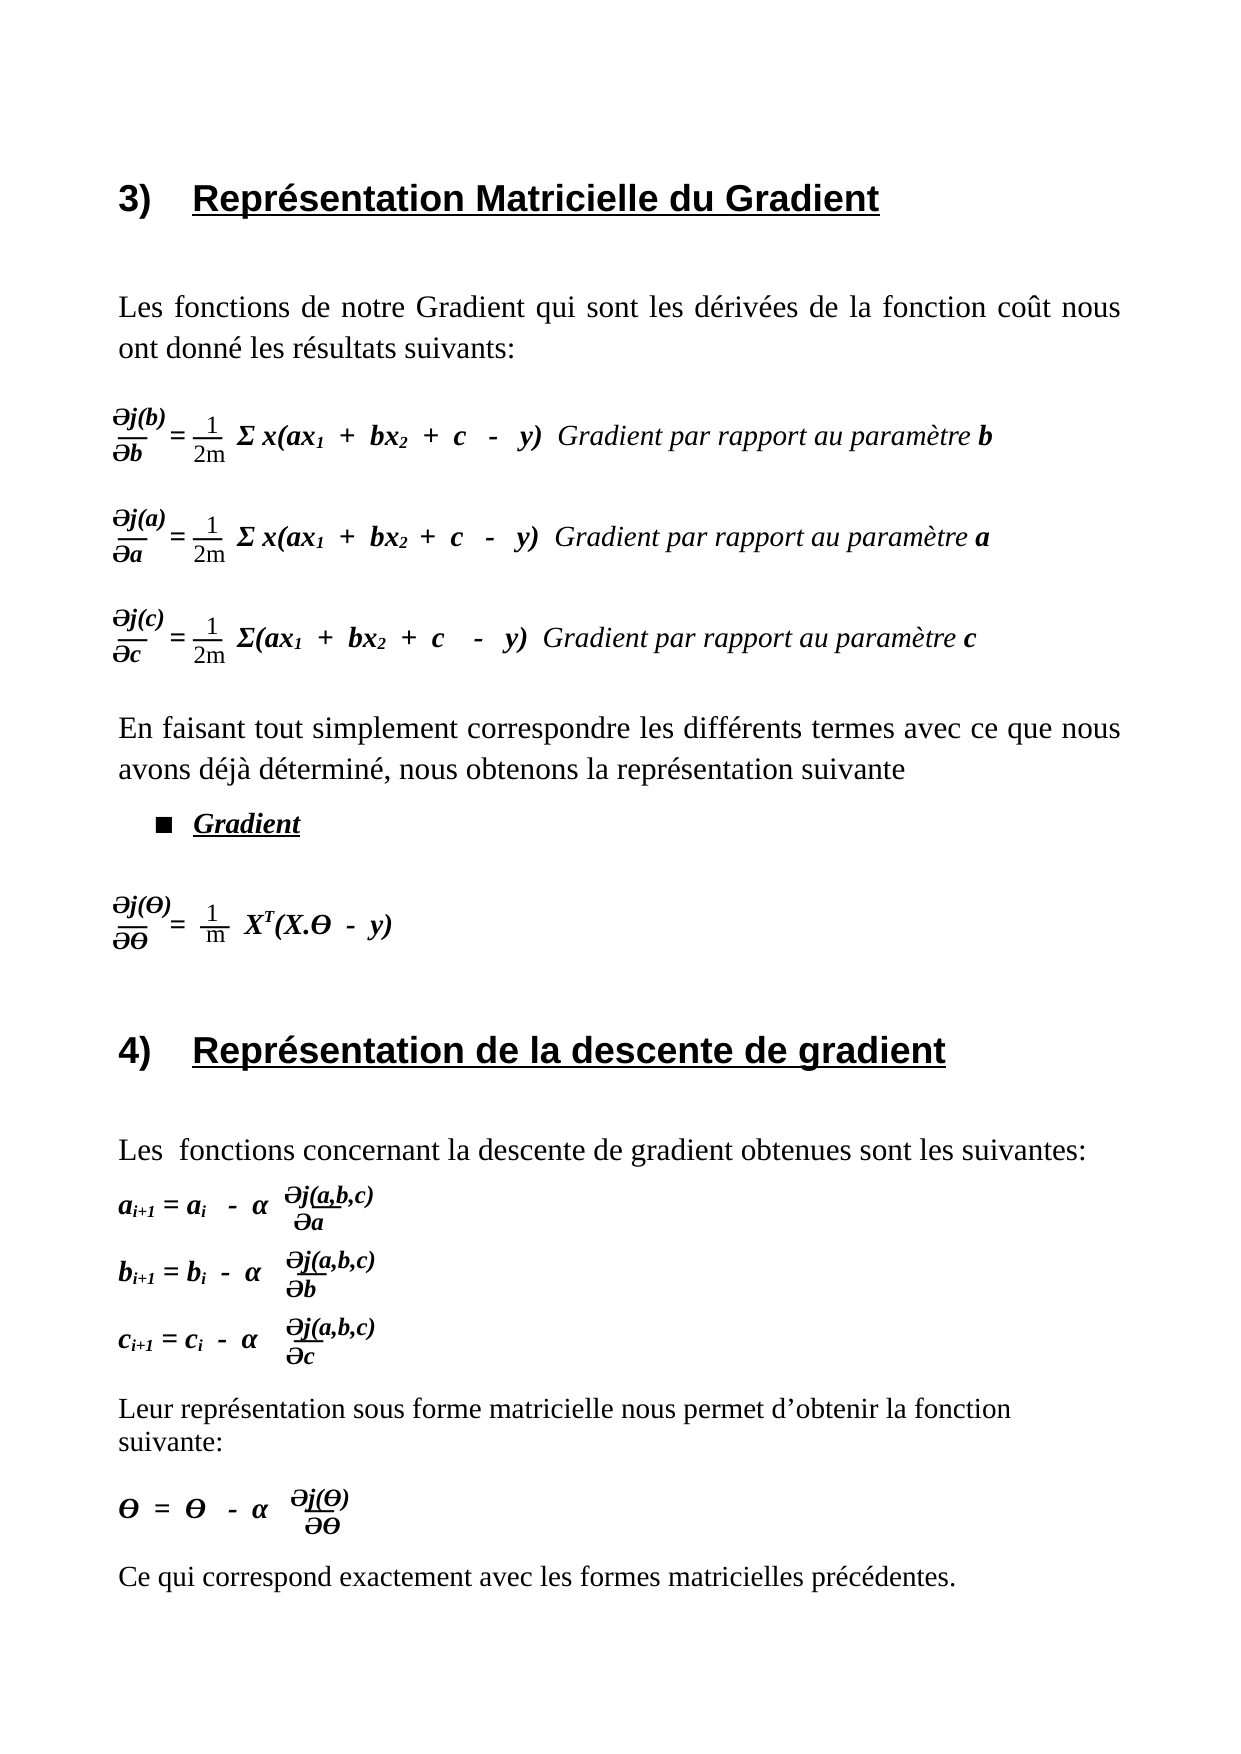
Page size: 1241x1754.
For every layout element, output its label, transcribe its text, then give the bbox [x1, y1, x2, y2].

text En faisant tout simplement correspondre les différents termes avec ce que nous avons déjà déterminé, nous obtenons la représentation suivante [118, 709, 1122, 786]
text Ce qui correspond exactement avec les formes matricielles précédentes. [118, 1559, 1122, 1592]
text ― = ― Σ x(ax1 + bx2 + c - y) Gradient par rapport au paramètre a [118, 519, 1122, 553]
subtitle Représentation Matricielle du Gradient [118, 176, 1122, 219]
text Les fonctions de notre Gradient qui sont les dérivées de la fonction coût nous ont donné les résultats suivants: [118, 288, 1122, 365]
list Gradient [156, 806, 1122, 840]
text ci+1 = ci - α ― [118, 1322, 1122, 1355]
text ― = ― Σ(ax1 + bx2 + c - y) Gradient par rapport au paramètre c [118, 620, 1122, 653]
text Ө = Ө - α ― [118, 1492, 1122, 1525]
text bi+1 = bi - α ― [118, 1254, 1122, 1288]
text ai+1 = ai - α ― [118, 1187, 1122, 1221]
text Les fonctions concernant la descente de gradient obtenues sont les suivantes: [118, 1132, 1122, 1167]
text ― = ― Σ x(ax1 + bx2 + c - y) Gradient par rapport au paramètre b [118, 418, 1122, 452]
subtitle Représentation de la descente de gradient [118, 1028, 1122, 1071]
text ― = ― XT(X.Ө - y) [118, 907, 1122, 940]
text Leur représentation sous forme matricielle nous permet d’obtenir la fonction suivante: [118, 1391, 1122, 1458]
